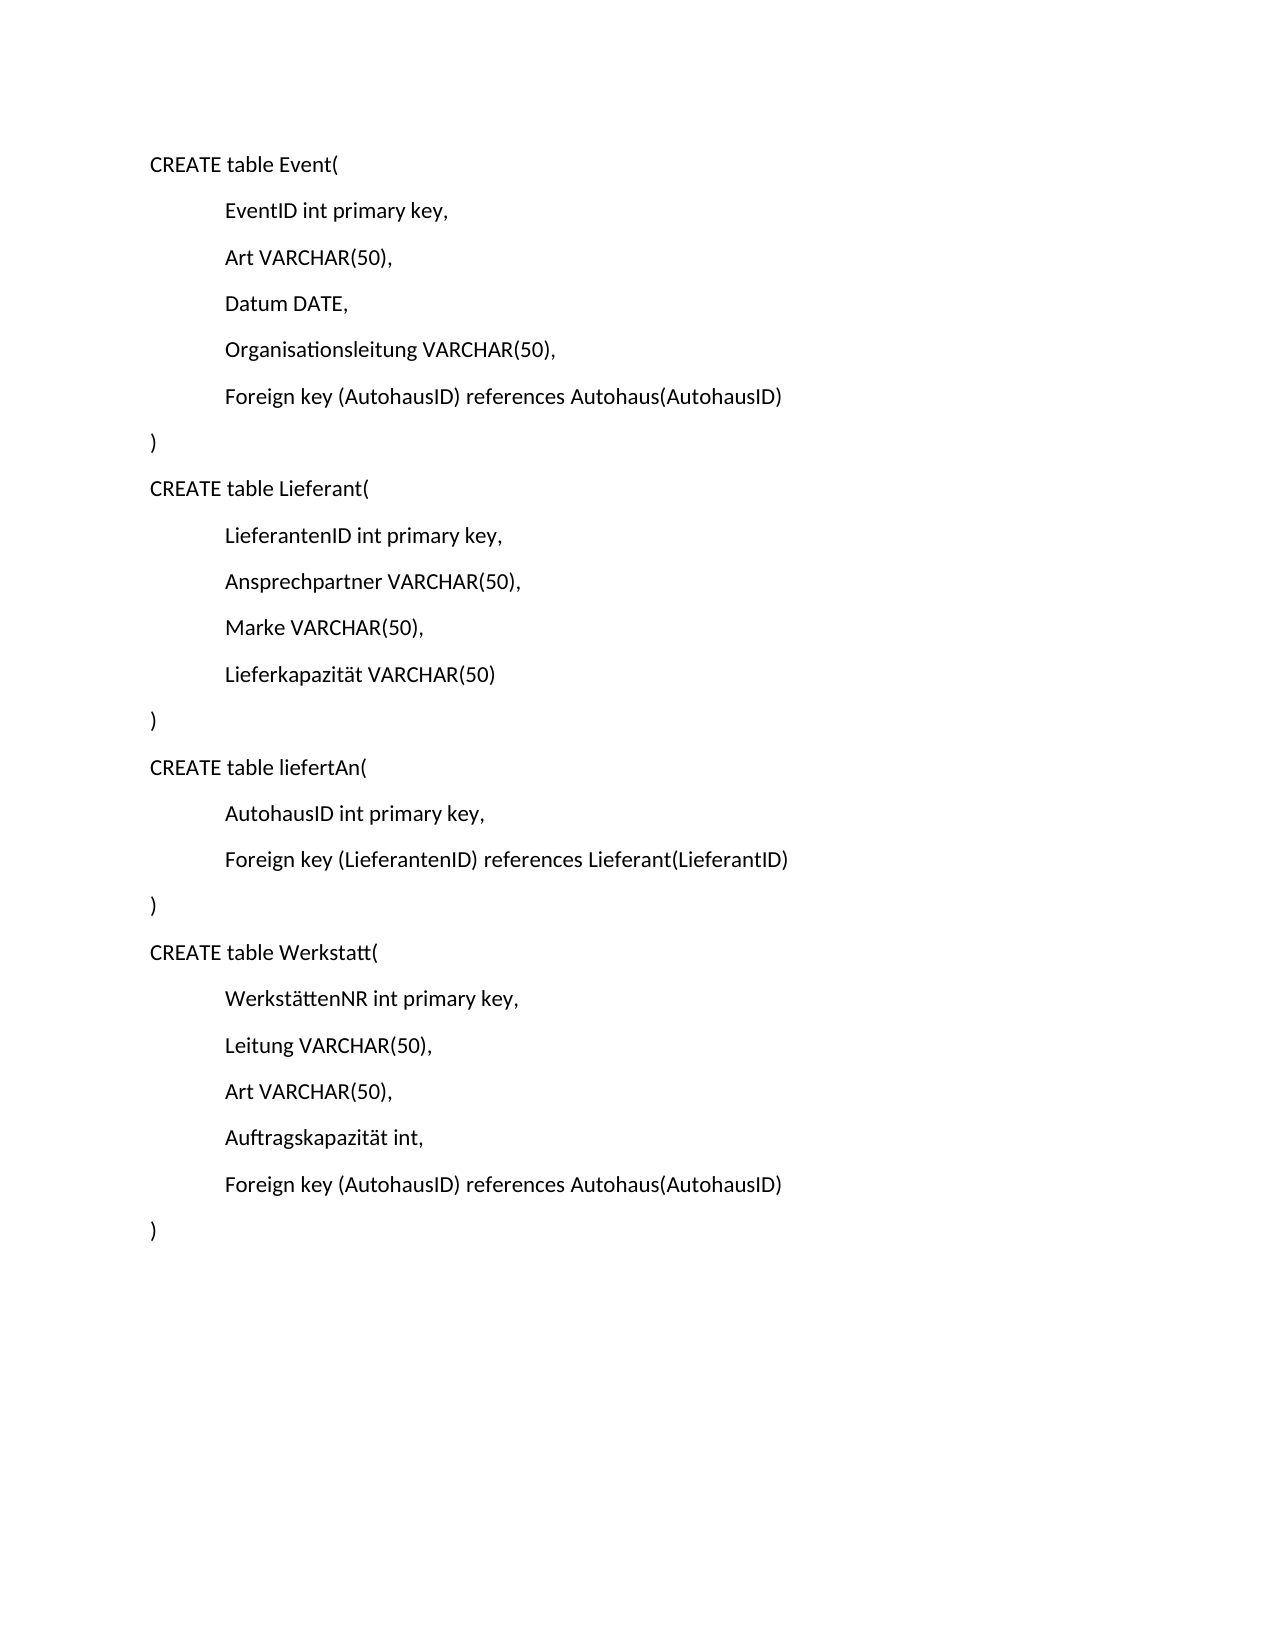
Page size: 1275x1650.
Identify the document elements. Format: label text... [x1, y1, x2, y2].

text ) [150, 428, 1125, 456]
text CREATE table Event( [150, 150, 1125, 178]
text Marke VARCHAR(50), [150, 613, 1125, 642]
text Art VARCHAR(50), [150, 1077, 1125, 1105]
text ) [150, 892, 1125, 920]
text ) [150, 1216, 1125, 1244]
text Datum DATE, [150, 289, 1125, 317]
text Foreign key (LieferantenID) references Lieferant(LieferantID) [150, 845, 1125, 873]
text Organisationsleitung VARCHAR(50), [150, 335, 1125, 363]
text Auftragskapazität int, [150, 1123, 1125, 1151]
text Lieferkapazität VARCHAR(50) [150, 660, 1125, 688]
text Leitung VARCHAR(50), [150, 1031, 1125, 1059]
text AutohausID int primary key, [150, 799, 1125, 827]
text Foreign key (AutohausID) references Autohaus(AutohausID) [150, 382, 1125, 410]
text Ansprechpartner VARCHAR(50), [150, 567, 1125, 595]
text LieferantenID int primary key, [150, 521, 1125, 549]
text EventID int primary key, [150, 196, 1125, 224]
text Art VARCHAR(50), [150, 243, 1125, 271]
text CREATE table liefertAn( [150, 753, 1125, 781]
text Foreign key (AutohausID) references Autohaus(AutohausID) [150, 1170, 1125, 1198]
text CREATE table Lieferant( [150, 474, 1125, 502]
text ) [150, 706, 1125, 734]
text CREATE table Werkstatt( [150, 938, 1125, 966]
text WerkstättenNR int primary key, [150, 984, 1125, 1012]
